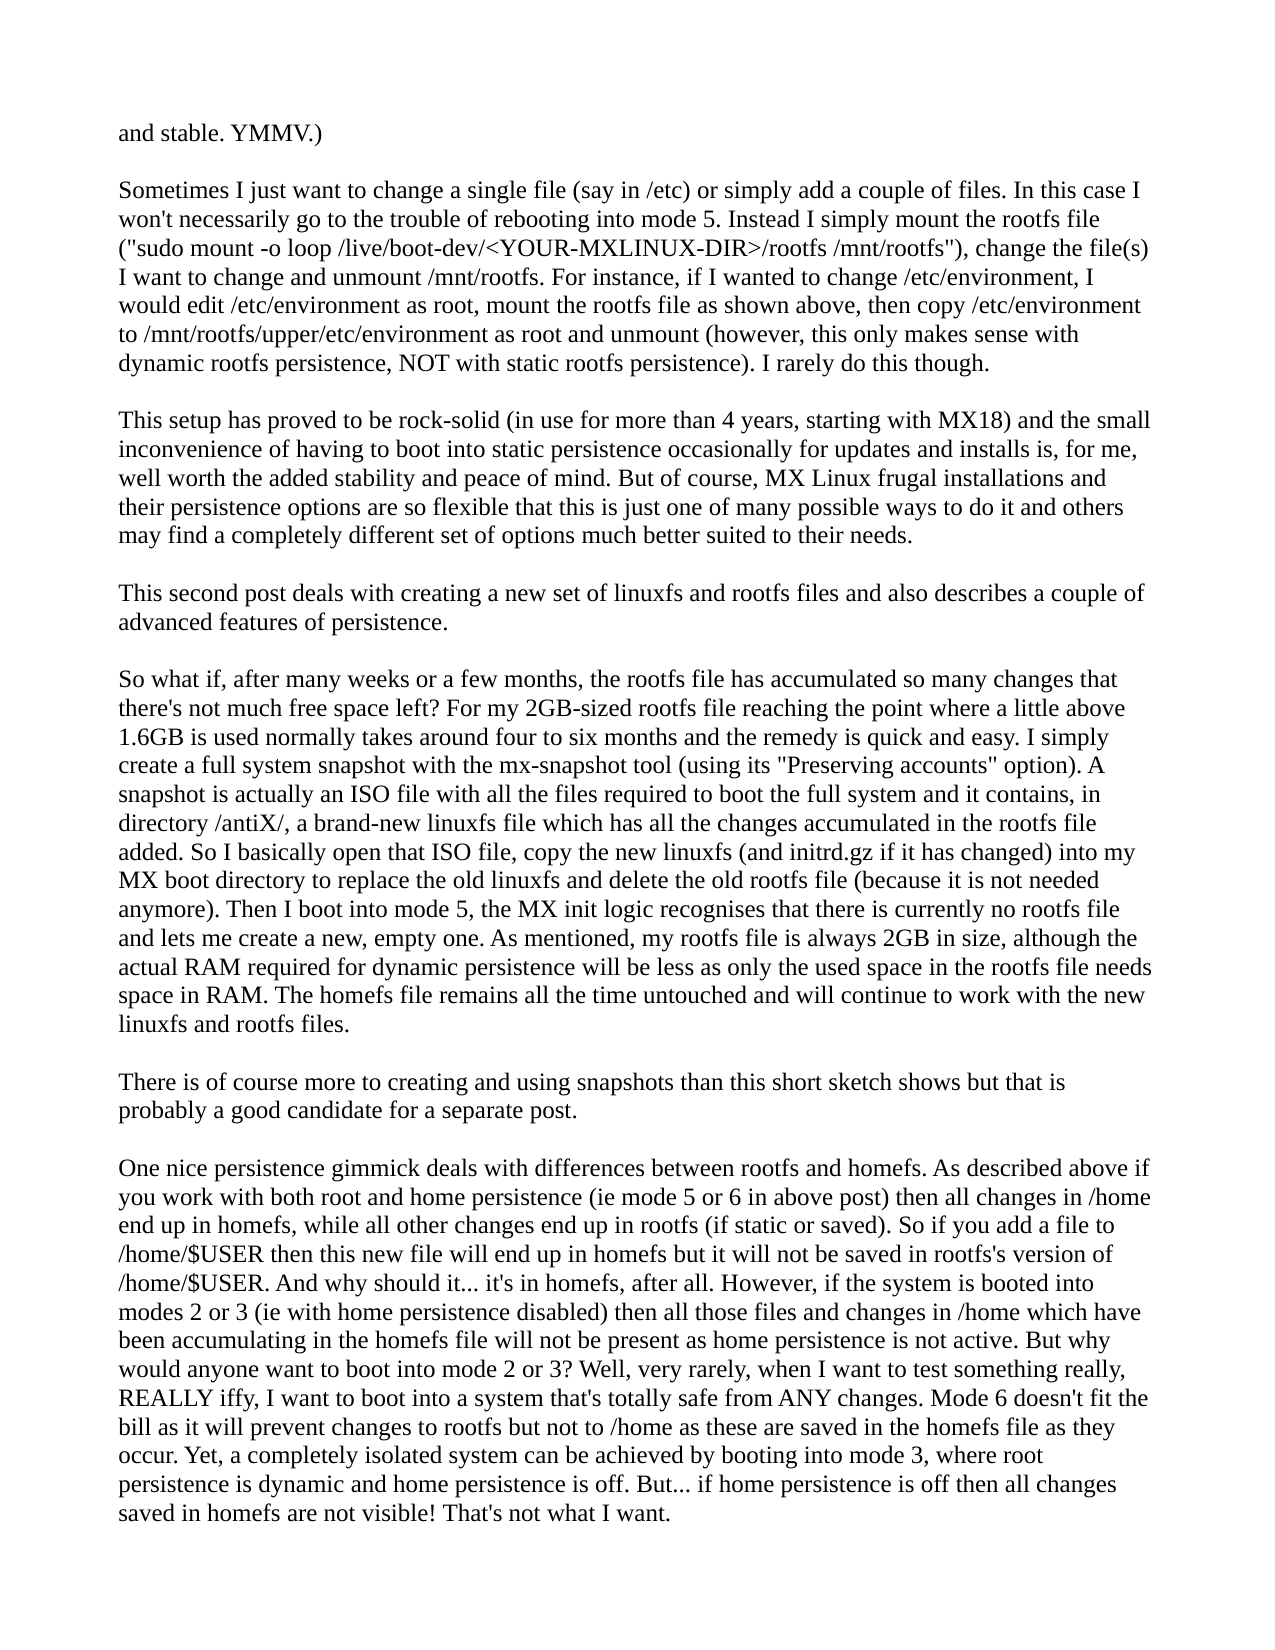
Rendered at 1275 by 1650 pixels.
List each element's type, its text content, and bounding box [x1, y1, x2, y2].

text This second post deals with creating a new set of linuxfs and rootfs files and also describes a couple of advanced features of persistence. So what if, after many weeks or a few months, the rootfs file has accumulated so many changes that there's not much free space left? For my 2GB-sized rootfs file reaching the point where a little above 1.6GB is used normally takes around four to six months and the remedy is quick and easy. I simply create a full system snapshot with the mx-snapshot tool (using its "Preserving accounts" option). A snapshot is actually an ISO file with all the files required to boot the full system and it contains, in directory /antiX/, a brand-new linuxfs file which has all the changes accumulated in the rootfs file added. So I basically open that ISO file, copy the new linuxfs (and initrd.gz if it has changed) into my MX boot directory to replace the old linuxfs and delete the old rootfs file (because it is not needed anymore). Then I boot into mode 5, the MX init logic recognises that there is currently no rootfs file and lets me create a new, empty one. As mentioned, my rootfs file is always 2GB in size, although the actual RAM required for dynamic persistence will be less as only the used space in the rootfs file needs space in RAM. The homefs file remains all the time untouched and will continue to work with the new linuxfs and rootfs files. There is of course more to creating and using snapshots than this short sketch shows but that is probably a good candidate for a separate post. One nice persistence gimmick deals with differences between rootfs and homefs. As described above if you work with both root and home persistence (ie mode 5 or 6 in above post) then all changes in /home end up in homefs, while all other changes end up in rootfs (if static or saved). So if you add a file to /home/$USER then this new file will end up in homefs but it will not be saved in rootfs's version of /home/$USER. And why should it... it's in homefs, after all. However, if the system is booted into modes 2 or 3 (ie with home persistence disabled) then all those files and changes in /home which have been accumulating in the homefs file will not be present as home persistence is not active. But why would anyone want to boot into mode 2 or 3? Well, very rarely, when I want to test something really, REALLY iffy, I want to boot into a system that's totally safe from ANY changes. Mode 6 doesn't fit the bill as it will prevent changes to rootfs but not to /home as these are saved in the homefs file as they occur. Yet, a completely isolated system can be achieved by booting into mode 3, where root persistence is dynamic and home persistence is off. But... if home persistence is off then all changes saved in homefs are not visible! That's not what I want. [118, 578, 1157, 1527]
text and stable. YMMV.) Sometimes I just want to change a single file (say in /etc) or simply add a couple of files. In this case I won't necessarily go to the trouble of rebooting into mode 5. Instead I simply mount the rootfs file ("sudo mount -o loop /live/boot-dev/<YOUR-MXLINUX-DIR>/rootfs /mnt/rootfs"), change the file(s) I want to change and unmount /mnt/rootfs. For instance, if I wanted to change /etc/environment, I would edit /etc/environment as root, mount the rootfs file as shown above, then copy /etc/environment to /mnt/rootfs/upper/etc/environment as root and unmount (however, this only makes sense with dynamic rootfs persistence, NOT with static rootfs persistence). I rarely do this though. This setup has proved to be rock-solid (in use for more than 4 years, starting with MX18) and the small inconvenience of having to boot into static persistence occasionally for updates and installs is, for me, well worth the added stability and peace of mind. But of course, MX Linux frugal installations and their persistence options are so flexible that this is just one of many possible ways to do it and others may find a completely different set of options much better suited to their needs. [118, 118, 1157, 549]
